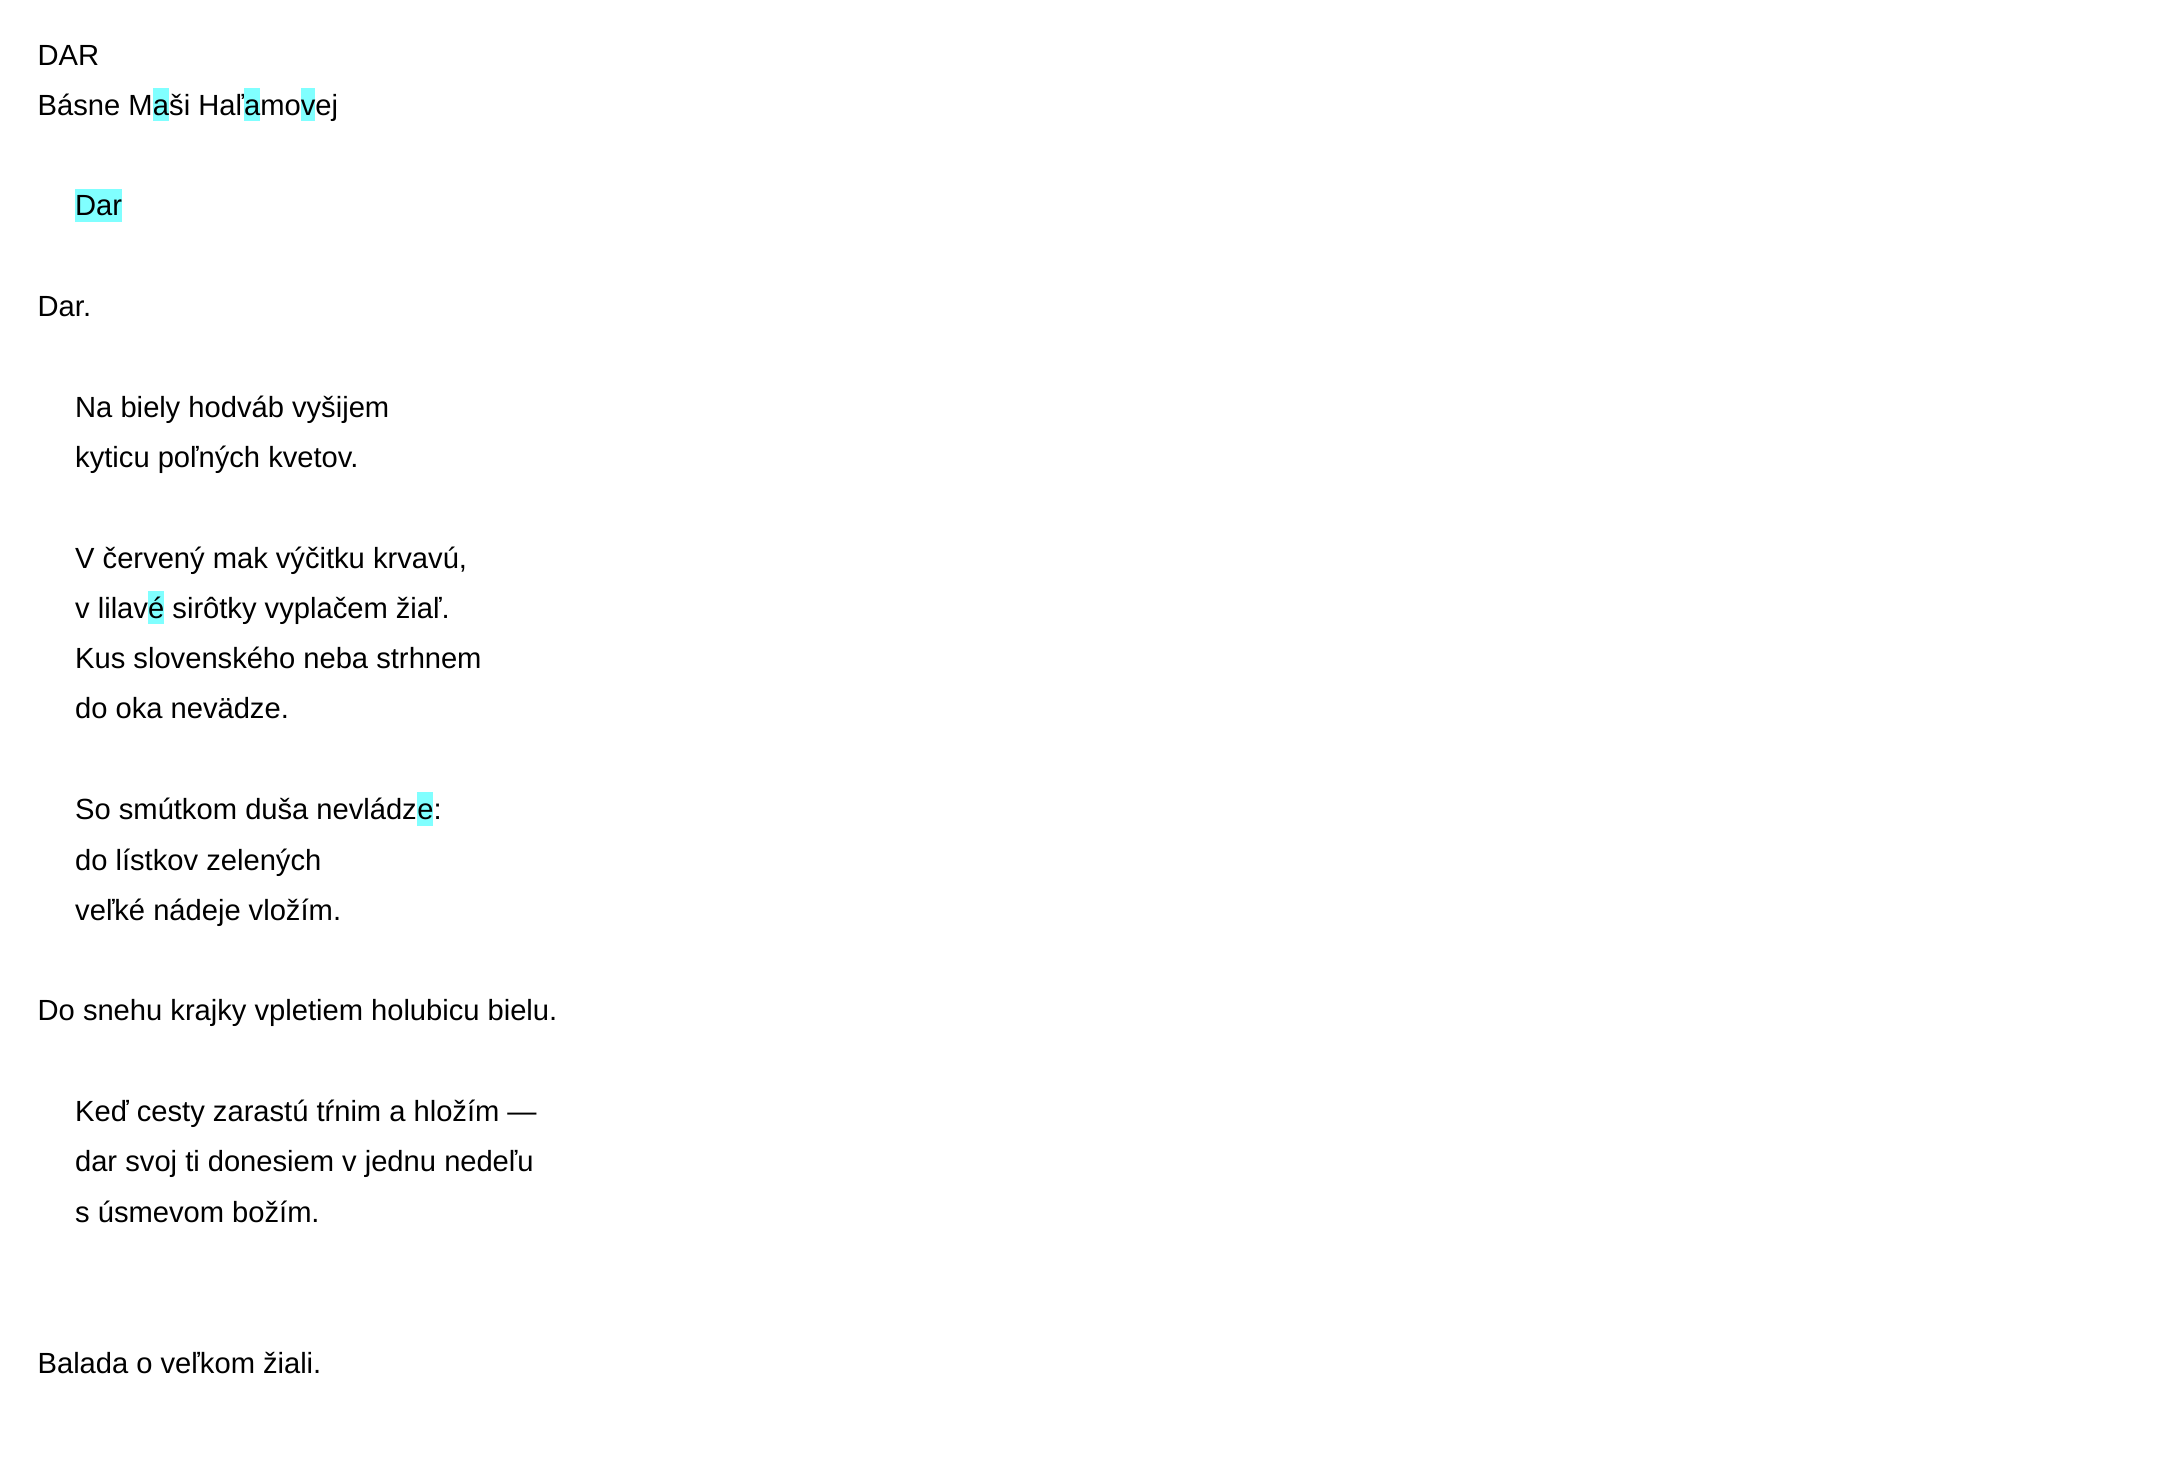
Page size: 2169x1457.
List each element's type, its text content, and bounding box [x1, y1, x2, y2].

text Na biely hodváb vyšijem [37, 390, 1130, 423]
text s úsmevom božím. [37, 1195, 1130, 1228]
subtitle Balada o veľkom žiali. [37, 1346, 1130, 1379]
subtitle DAR [37, 37, 1130, 71]
text Kus slovenského neba strhnem [37, 641, 1130, 675]
text Do snehu krajky vpletiem holubicu bielu. [37, 993, 1130, 1027]
text do lístkov zelených [37, 842, 1130, 876]
text kyticu poľných kvetov. [37, 440, 1130, 473]
subtitle Dar. [37, 289, 1130, 323]
text V červený mak výčitku krvavú, [37, 541, 1130, 574]
text do oka nevädze. [37, 692, 1130, 725]
text Dar [37, 188, 1130, 222]
text veľké nádeje vložím. [37, 893, 1130, 926]
text So smútkom duša nevládze: [37, 792, 1130, 826]
text v lilavé sirôtky vyplačem žiaľ. [37, 591, 1130, 624]
text Básne Maši Haľamovej [37, 88, 1130, 121]
text dar svoj ti donesiem v jednu nedeľu [37, 1144, 1130, 1178]
text Keď cesty zarastú tŕnim a hložím — [37, 1094, 1130, 1128]
